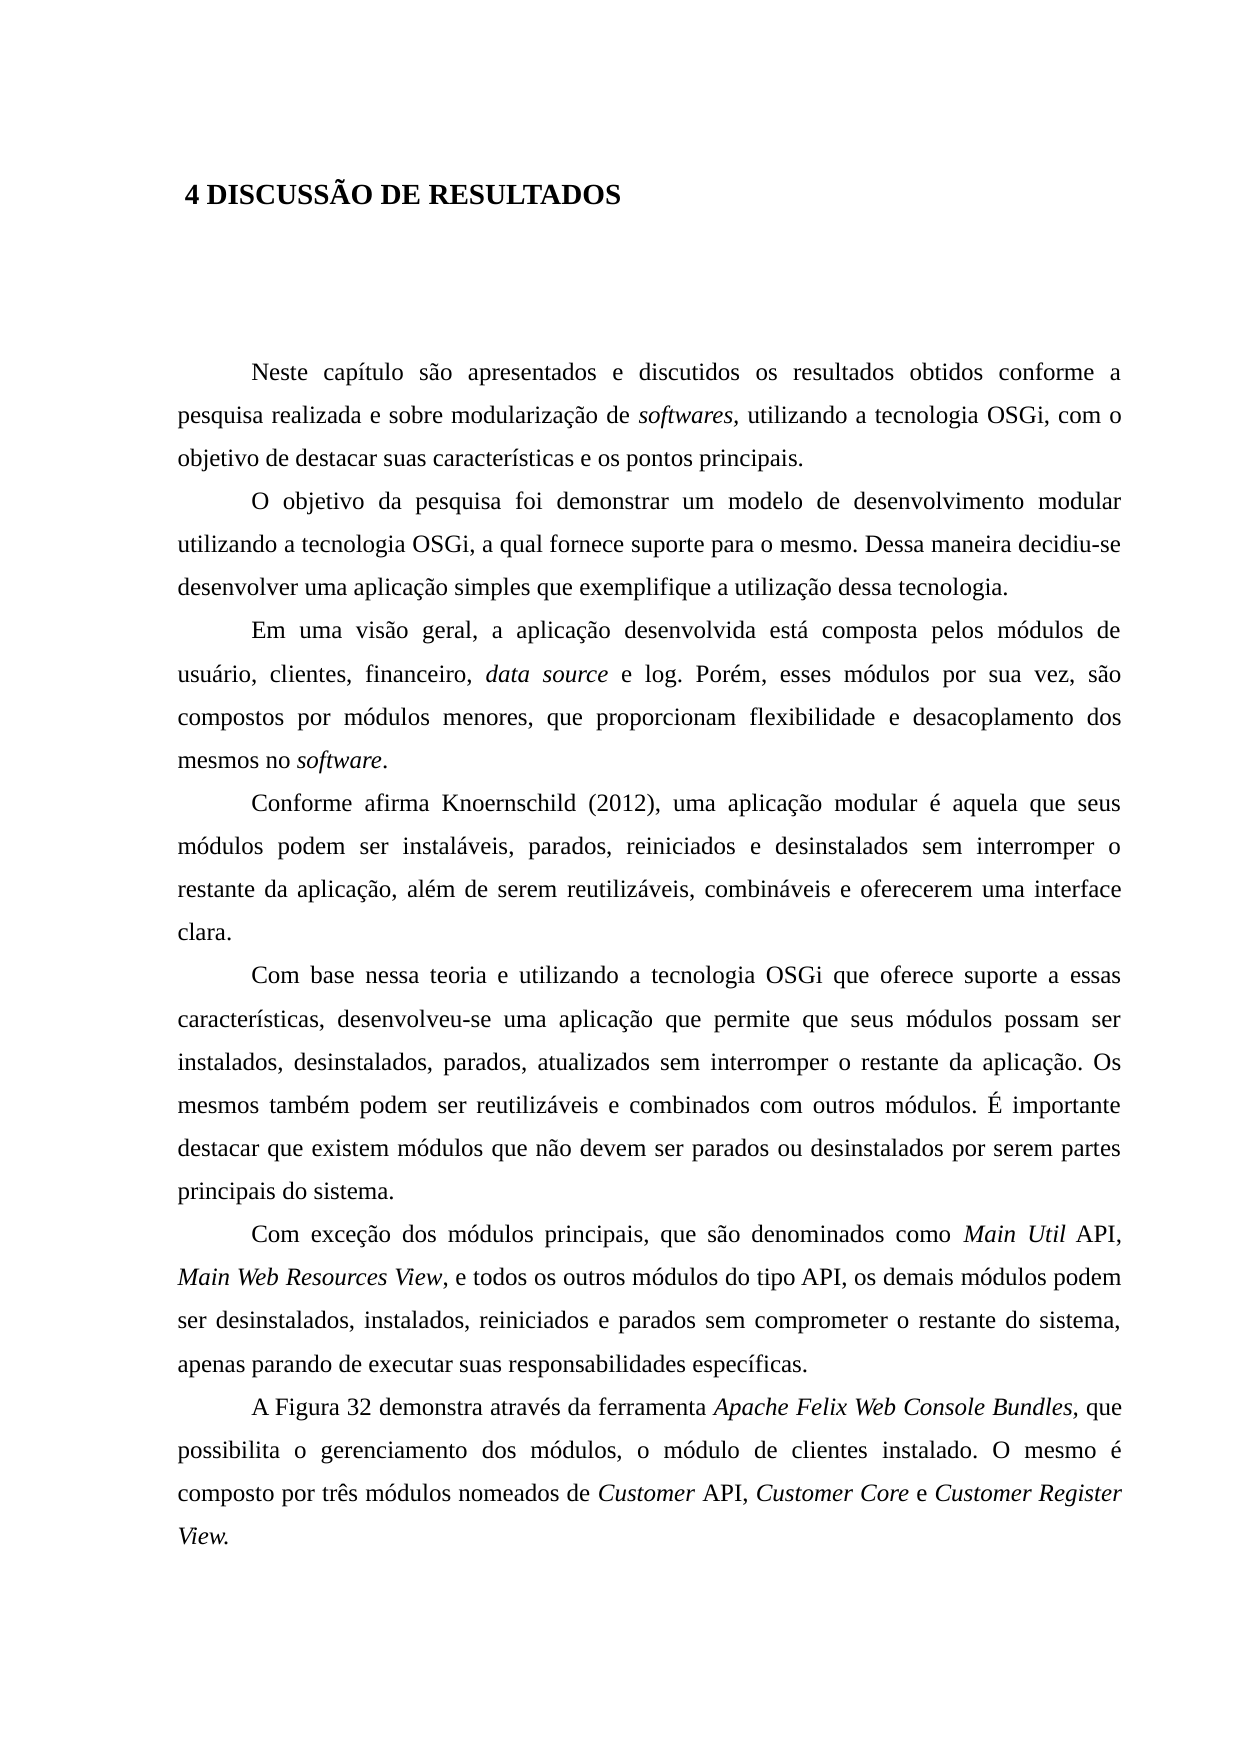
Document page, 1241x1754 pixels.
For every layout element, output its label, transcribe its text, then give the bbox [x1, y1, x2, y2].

subtitle Discussão de resultados [177, 177, 1122, 211]
text Com base nessa teoria e utilizando a tecnologia OSGi que oferece suporte a essas características, desenvolveu-se uma aplicação que permite que seus módulos possam ser instalados, desinstalados, parados, atualizados sem interromper o restante da aplicação. Os mesmos também podem ser reutilizáveis e combinados com outros módulos. É importante destacar que existem módulos que não devem ser parados ou desinstalados por serem partes principais do sistema. [177, 961, 1122, 1205]
text Com exceção dos módulos principais, que são denominados como Main Util API, Main Web Resources View, e todos os outros módulos do tipo API, os demais módulos podem ser desinstalados, instalados, reiniciados e parados sem comprometer o restante do sistema, apenas parando de executar suas responsabilidades específicas. [177, 1219, 1122, 1377]
text A Figura 32 demonstra através da ferramenta Apache Felix Web Console Bundles, que possibilita o gerenciamento dos módulos, o módulo de clientes instalado. O mesmo é composto por três módulos nomeados de Customer API, Customer Core e Customer Register View. [177, 1392, 1122, 1550]
text Em uma visão geral, a aplicação desenvolvida está composta pelos módulos de usuário, clientes, financeiro, data source e log. Porém, esses módulos por sua vez, são compostos por módulos menores, que proporcionam flexibilidade e desacoplamento dos mesmos no software. [177, 616, 1122, 774]
text O objetivo da pesquisa foi demonstrar um modelo de desenvolvimento modular utilizando a tecnologia OSGi, a qual fornece suporte para o mesmo. Dessa maneira decidiu-se desenvolver uma aplicação simples que exemplifique a utilização dessa tecnologia. [177, 486, 1122, 601]
text Conforme afirma Knoernschild (2012), uma aplicação modular é aquela que seus módulos podem ser instaláveis, parados, reiniciados e desinstalados sem interromper o restante da aplicação, além de serem reutilizáveis, combináveis e oferecerem uma interface clara. [177, 788, 1122, 946]
text Neste capítulo são apresentados e discutidos os resultados obtidos conforme a pesquisa realizada e sobre modularização de softwares, utilizando a tecnologia OSGi, com o objetivo de destacar suas características e os pontos principais. [177, 357, 1122, 472]
